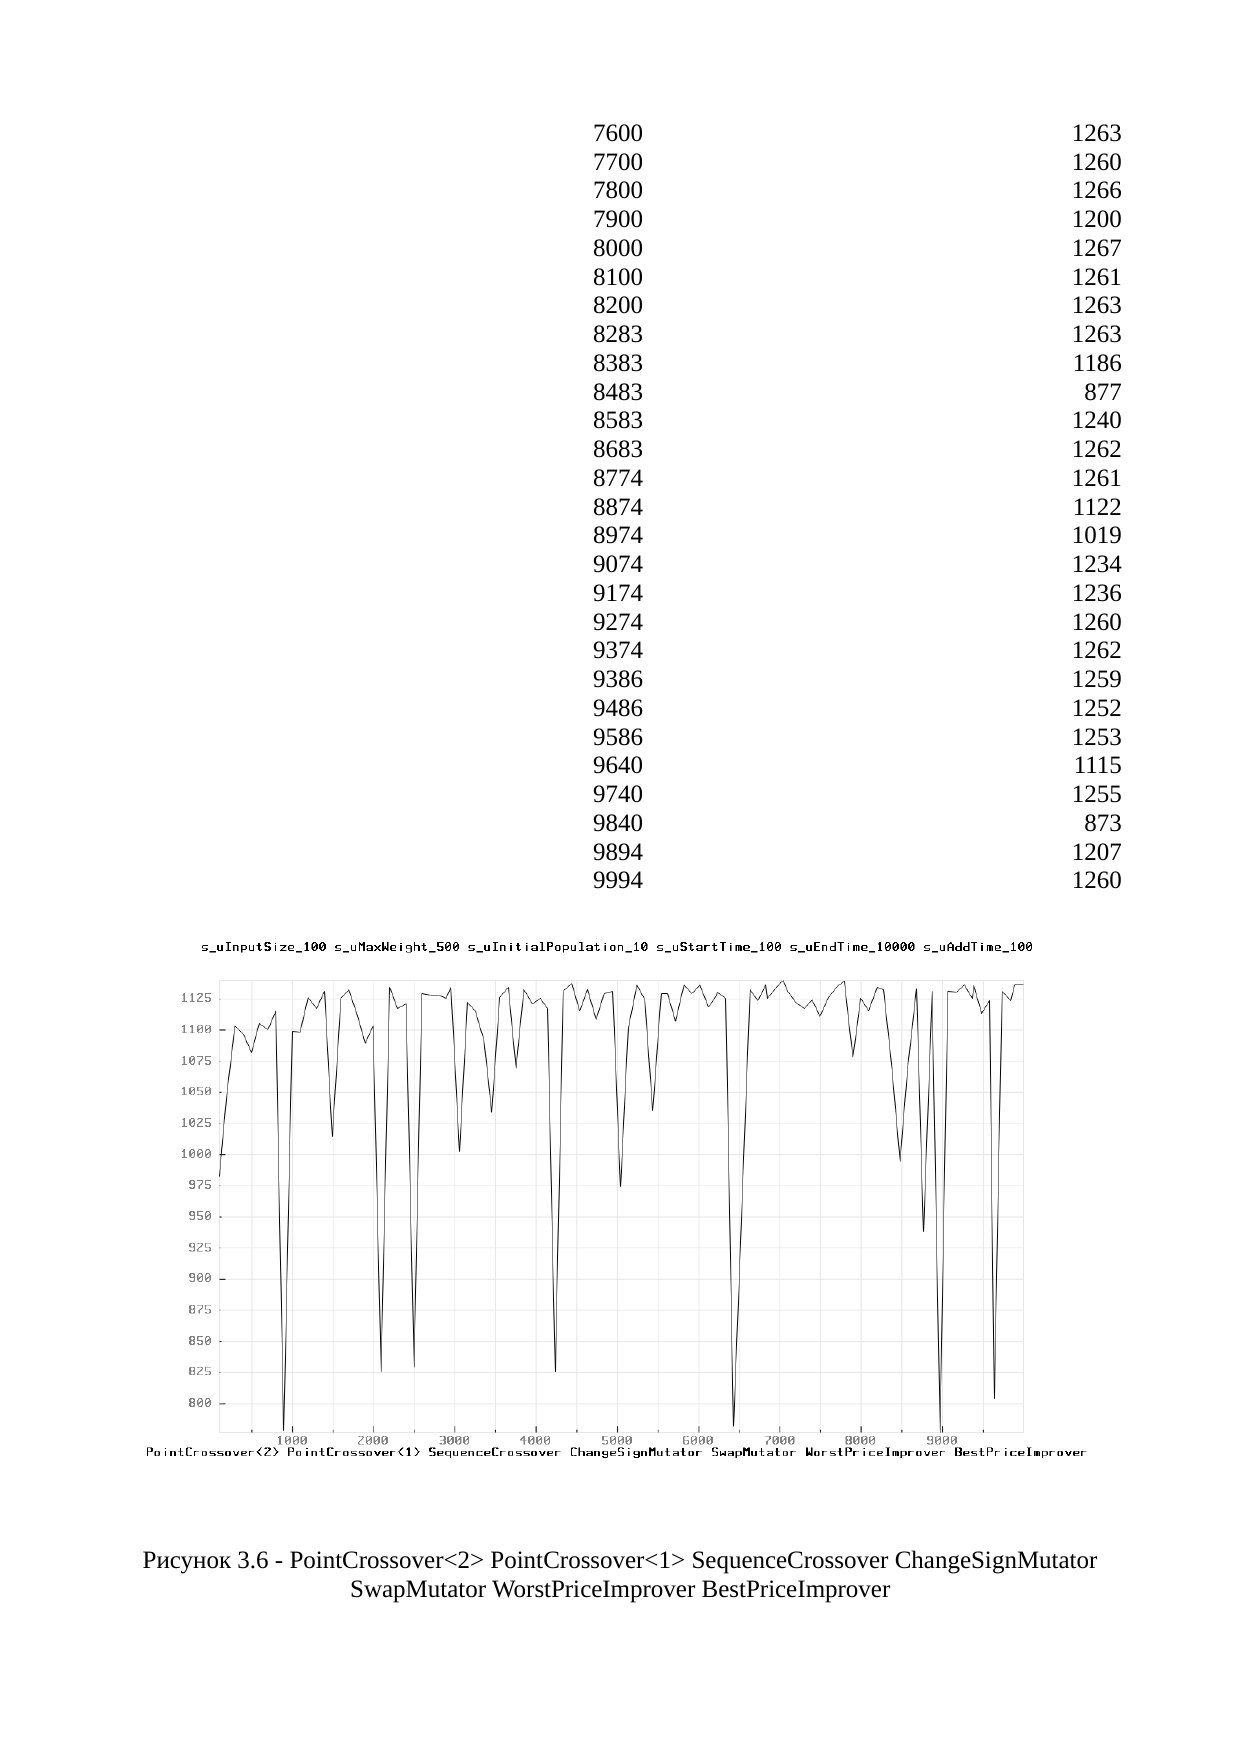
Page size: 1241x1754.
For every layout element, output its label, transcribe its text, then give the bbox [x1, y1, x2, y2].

table_cell 1262 [646, 434, 1125, 463]
table_cell 8683 [112, 434, 646, 463]
table_cell 1263 [646, 291, 1125, 319]
table_cell 1115 [646, 751, 1125, 779]
table_cell 1262 [646, 636, 1125, 664]
table_cell 1240 [646, 406, 1125, 434]
table_cell 8874 [112, 492, 646, 521]
table_cell 9174 [112, 578, 646, 607]
table_cell 9374 [112, 636, 646, 664]
table_cell 8283 [112, 319, 646, 348]
table_cell 9994 [112, 866, 646, 894]
table_cell 7700 [112, 147, 646, 176]
table_cell 9894 [112, 837, 646, 866]
picture [118, 923, 1123, 1488]
table_cell 1260 [646, 147, 1125, 176]
table_cell 8583 [112, 406, 646, 434]
table_cell 8100 [112, 262, 646, 291]
table_cell 1266 [646, 176, 1125, 204]
table_cell 7600 [112, 118, 646, 147]
table_cell 1263 [646, 118, 1125, 147]
text Рисунок 3.6 - PointCrossover<2> PointCrossover<1> SequenceCrossover ChangeSignMutator SwapMutator WorstPriceImprover BestPriceImprover [118, 1545, 1122, 1603]
table_cell 1263 [646, 319, 1125, 348]
table_cell 1234 [646, 549, 1125, 578]
table_cell 9740 [112, 779, 646, 808]
table_cell 877 [646, 377, 1125, 406]
table_cell 8974 [112, 521, 646, 549]
table_cell 9840 [112, 808, 646, 837]
table_cell 9640 [112, 751, 646, 779]
table_cell 1260 [646, 866, 1125, 894]
table_cell 8200 [112, 291, 646, 319]
table_cell 1186 [646, 348, 1125, 377]
table_cell 1253 [646, 722, 1125, 751]
table_cell 873 [646, 808, 1125, 837]
table_cell 9274 [112, 607, 646, 636]
table_cell 9586 [112, 722, 646, 751]
table_cell 1236 [646, 578, 1125, 607]
table_cell 1267 [646, 233, 1125, 262]
table_cell 1019 [646, 521, 1125, 549]
table_cell 1259 [646, 664, 1125, 693]
table_cell 8483 [112, 377, 646, 406]
table_cell 9486 [112, 693, 646, 722]
table_cell 7800 [112, 176, 646, 204]
table_cell 1260 [646, 607, 1125, 636]
table_cell 1207 [646, 837, 1125, 866]
table_cell 9386 [112, 664, 646, 693]
table_cell 9074 [112, 549, 646, 578]
table_cell 1261 [646, 463, 1125, 492]
table_cell 1255 [646, 779, 1125, 808]
table_cell 8000 [112, 233, 646, 262]
table_cell 8383 [112, 348, 646, 377]
table_cell 1261 [646, 262, 1125, 291]
table_cell 1200 [646, 204, 1125, 233]
table_cell 1122 [646, 492, 1125, 521]
table_cell 8774 [112, 463, 646, 492]
table_cell 7900 [112, 204, 646, 233]
table_cell 1252 [646, 693, 1125, 722]
